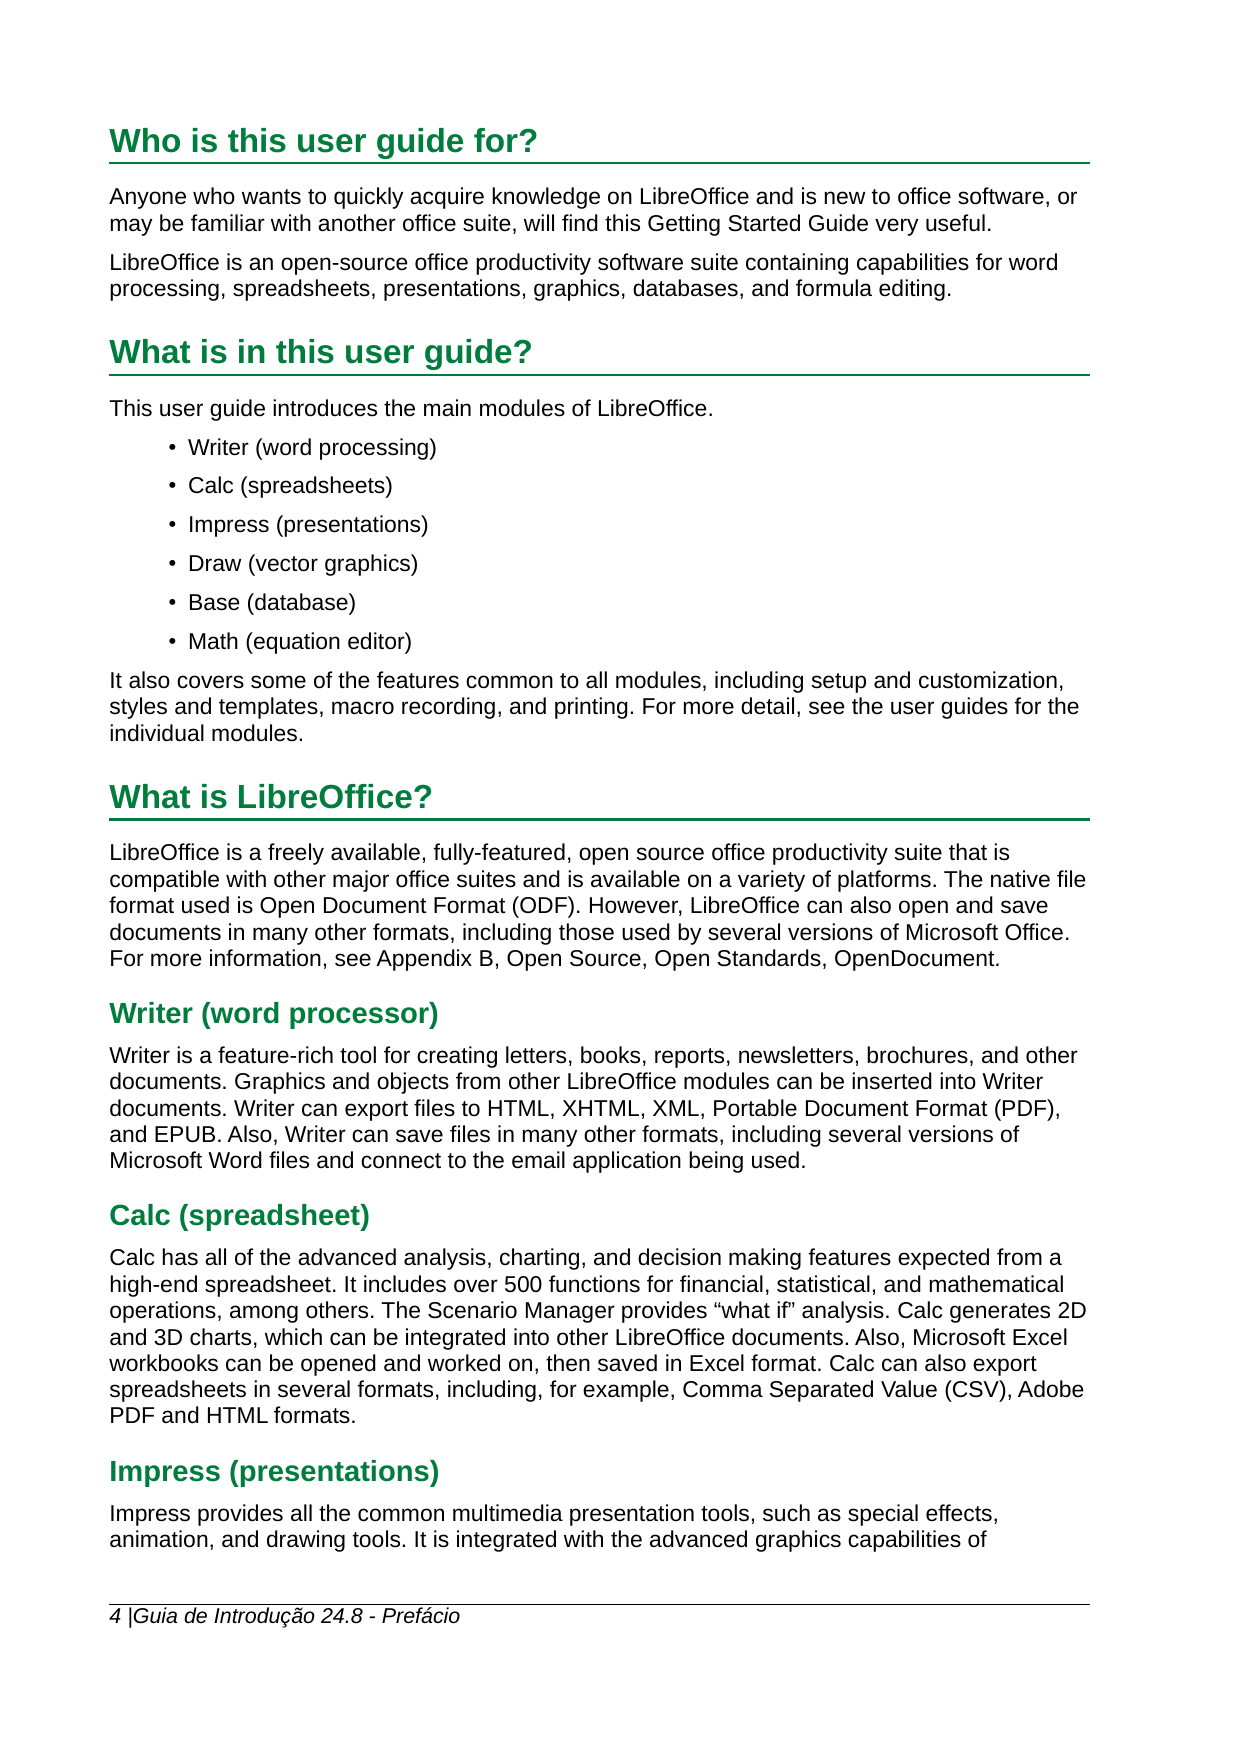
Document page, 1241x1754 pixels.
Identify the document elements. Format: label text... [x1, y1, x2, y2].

subtitle What is LibreOffice? [109, 777, 1090, 818]
subtitle Writer (word processor) [109, 996, 1090, 1029]
text Calc has all of the advanced analysis, charting, and decision making features expected from a high-end spreadsheet. It includes over 500 functions for financial, statistical, and mathematical operations, among others. The Scenario Manager provides “what if” analysis. Calc generates 2D and 3D charts, which can be integrated into other LibreOffice documents. Also, Microsoft Excel workbooks can be opened and worked on, then saved in Excel format. Calc can also export spreadsheets in several formats, including, for example, Comma Separated Value (CSV), Adobe PDF and HTML formats. [109, 1244, 1090, 1429]
list Writer (word processing) [168, 434, 1090, 460]
subtitle Who is this user guide for? [109, 121, 1090, 162]
list Impress (presentations) [168, 511, 1090, 538]
text Writer is a feature-rich tool for creating letters, books, reports, newsletters, brochures, and other documents. Graphics and objects from other LibreOffice modules can be inserted into Writer documents. Writer can export files to HTML, XHTML, XML, Portable Document Format (PDF), and EPUB. Also, Writer can save files in many other formats, including several versions of Microsoft Word files and connect to the email application being used. [109, 1042, 1090, 1174]
list Draw (vector graphics) [168, 550, 1090, 577]
list Math (equation editor) [168, 628, 1090, 654]
text LibreOffice is an open-source office productivity software suite containing capabilities for word processing, spreadsheets, presentations, graphics, databases, and formula editing. [109, 248, 1090, 301]
subtitle Impress (presentations) [109, 1454, 1090, 1487]
text Anyone who wants to quickly acquire knowledge on LibreOffice and is new to office software, or may be familiar with another office suite, will find this Getting Started Guide very useful. [109, 183, 1090, 236]
text It also covers some of the features common to all modules, including setup and customization, styles and templates, macro recording, and printing. For more detail, see the user guides for the individual modules. [109, 667, 1090, 746]
text Impress provides all the common multimedia presentation tools, such as special effects, animation, and drawing tools. It is integrated with the advanced graphics capabilities of [109, 1499, 1090, 1552]
text LibreOffice is a freely available, fully-featured, open source office productivity suite that is compatible with other major office suites and is available on a variety of platforms. The native file format used is Open Document Format (ODF). However, LibreOffice can also open and save documents in many other formats, including those used by several versions of Microsoft Office. For more information, see Appendix B, Open Source, Open Standards, OpenDocument. [109, 839, 1090, 971]
subtitle Calc (spreadsheet) [109, 1198, 1090, 1232]
list Base (database) [168, 589, 1090, 615]
list This user guide introduces the main modules of LibreOffice. [109, 395, 1090, 421]
subtitle What is in this user guide? [109, 332, 1090, 374]
list Calc (spreadsheets) [168, 472, 1090, 499]
